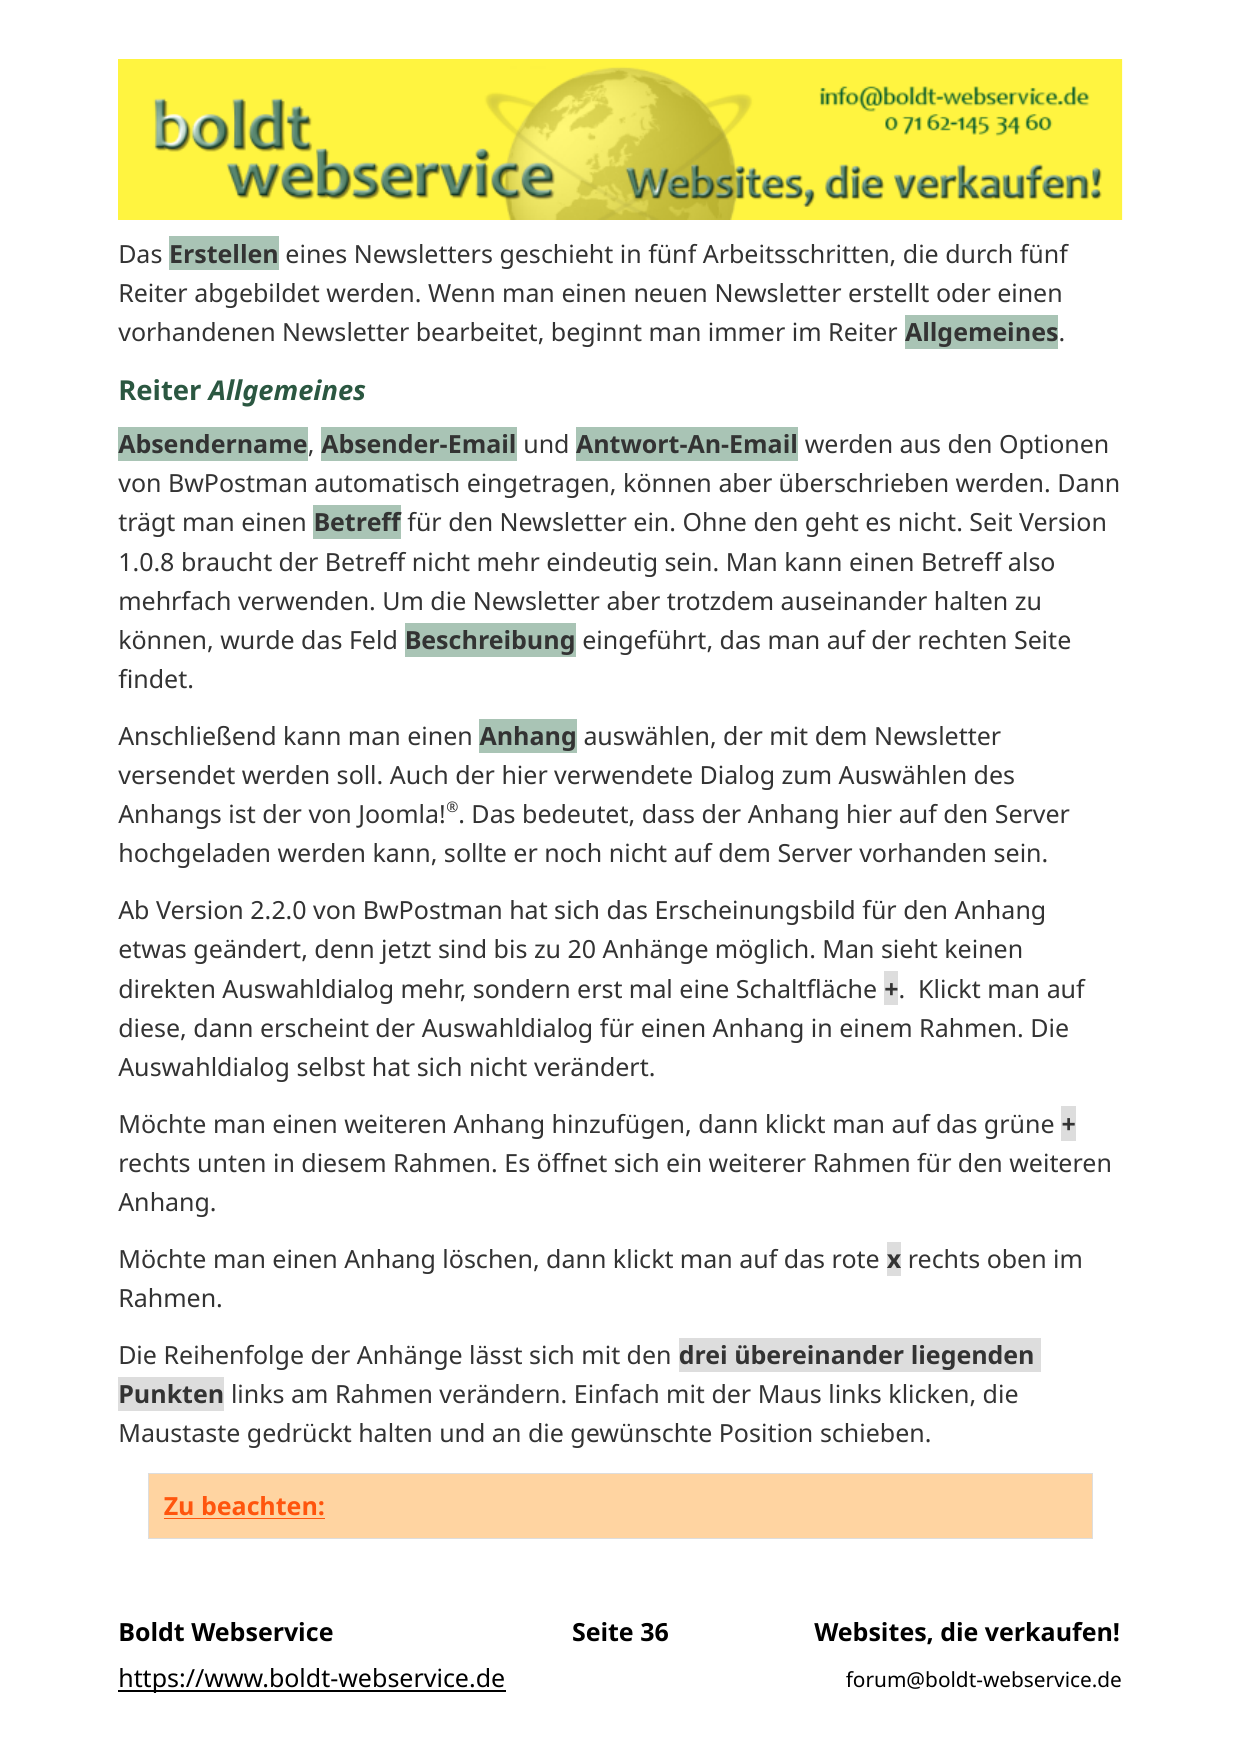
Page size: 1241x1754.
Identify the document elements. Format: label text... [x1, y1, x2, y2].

text Möchte man einen weiteren Anhang hinzufügen, dann klickt man auf das grüne + rechts unten in diesem Rahmen. Es öffnet sich ein weiterer Rahmen für den weiteren Anhang. [118, 1106, 1122, 1219]
text Möchte man einen Anhang löschen, dann klickt man auf das rote x rechts oben im Rahmen. [118, 1242, 1122, 1315]
subtitle Reiter Allgemeines [118, 371, 1122, 409]
text Absendername, Absender-Email und Antwort-An-Email werden aus den Optionen von BwPostman automatisch eingetragen, können aber überschrieben werden. Dann trägt man einen Betreff für den Newsletter ein. Ohne den geht es nicht. Seit Version 1.0.8 braucht der Betreff nicht mehr eindeutig sein. Man kann einen Betreff also mehrfach verwenden. Um die Newsletter aber trotzdem auseinander halten zu können, wurde das Feld Beschreibung eingeführt, das man auf der rechten Seite findet. [118, 427, 1122, 696]
text Die Reihenfolge der Anhänge lässt sich mit den drei übereinander liegenden Punkten links am Rahmen verändern. Einfach mit der Maus links klicken, die Maustaste gedrückt halten und an die gewünschte Position schieben. [118, 1338, 1122, 1450]
text Zu beachten: [149, 1474, 1092, 1538]
text Das Erstellen eines Newsletters geschieht in fünf Arbeitsschritten, die durch fünf Reiter abgebildet werden. Wenn man einen neuen Newsletter erstellt oder einen vorhandenen Newsletter bearbeitet, beginnt man immer im Reiter Allgemeines. [118, 236, 1122, 349]
text Ab Version 2.2.0 von BwPostman hat sich das Erscheinungsbild für den Anhang etwas geändert, denn jetzt sind bis zu 20 Anhänge möglich. Man sieht keinen direkten Auswahldialog mehr, sondern erst mal eine Schaltfläche +. Klickt man auf diese, dann erscheint der Auswahldialog für einen Anhang in einem Rahmen. Die Auswahldialog selbst hat sich nicht verändert. [118, 893, 1122, 1084]
picture [118, 59, 1123, 220]
text Anschließend kann man einen Anhang auswählen, der mit dem Newsletter versendet werden soll. Auch der hier verwendete Dialog zum Auswählen des Anhangs ist der von Joomla!®. Das bedeutet, dass der Anhang hier auf den Server hochgeladen werden kann, sollte er noch nicht auf dem Server vorhanden sein. [118, 718, 1122, 870]
